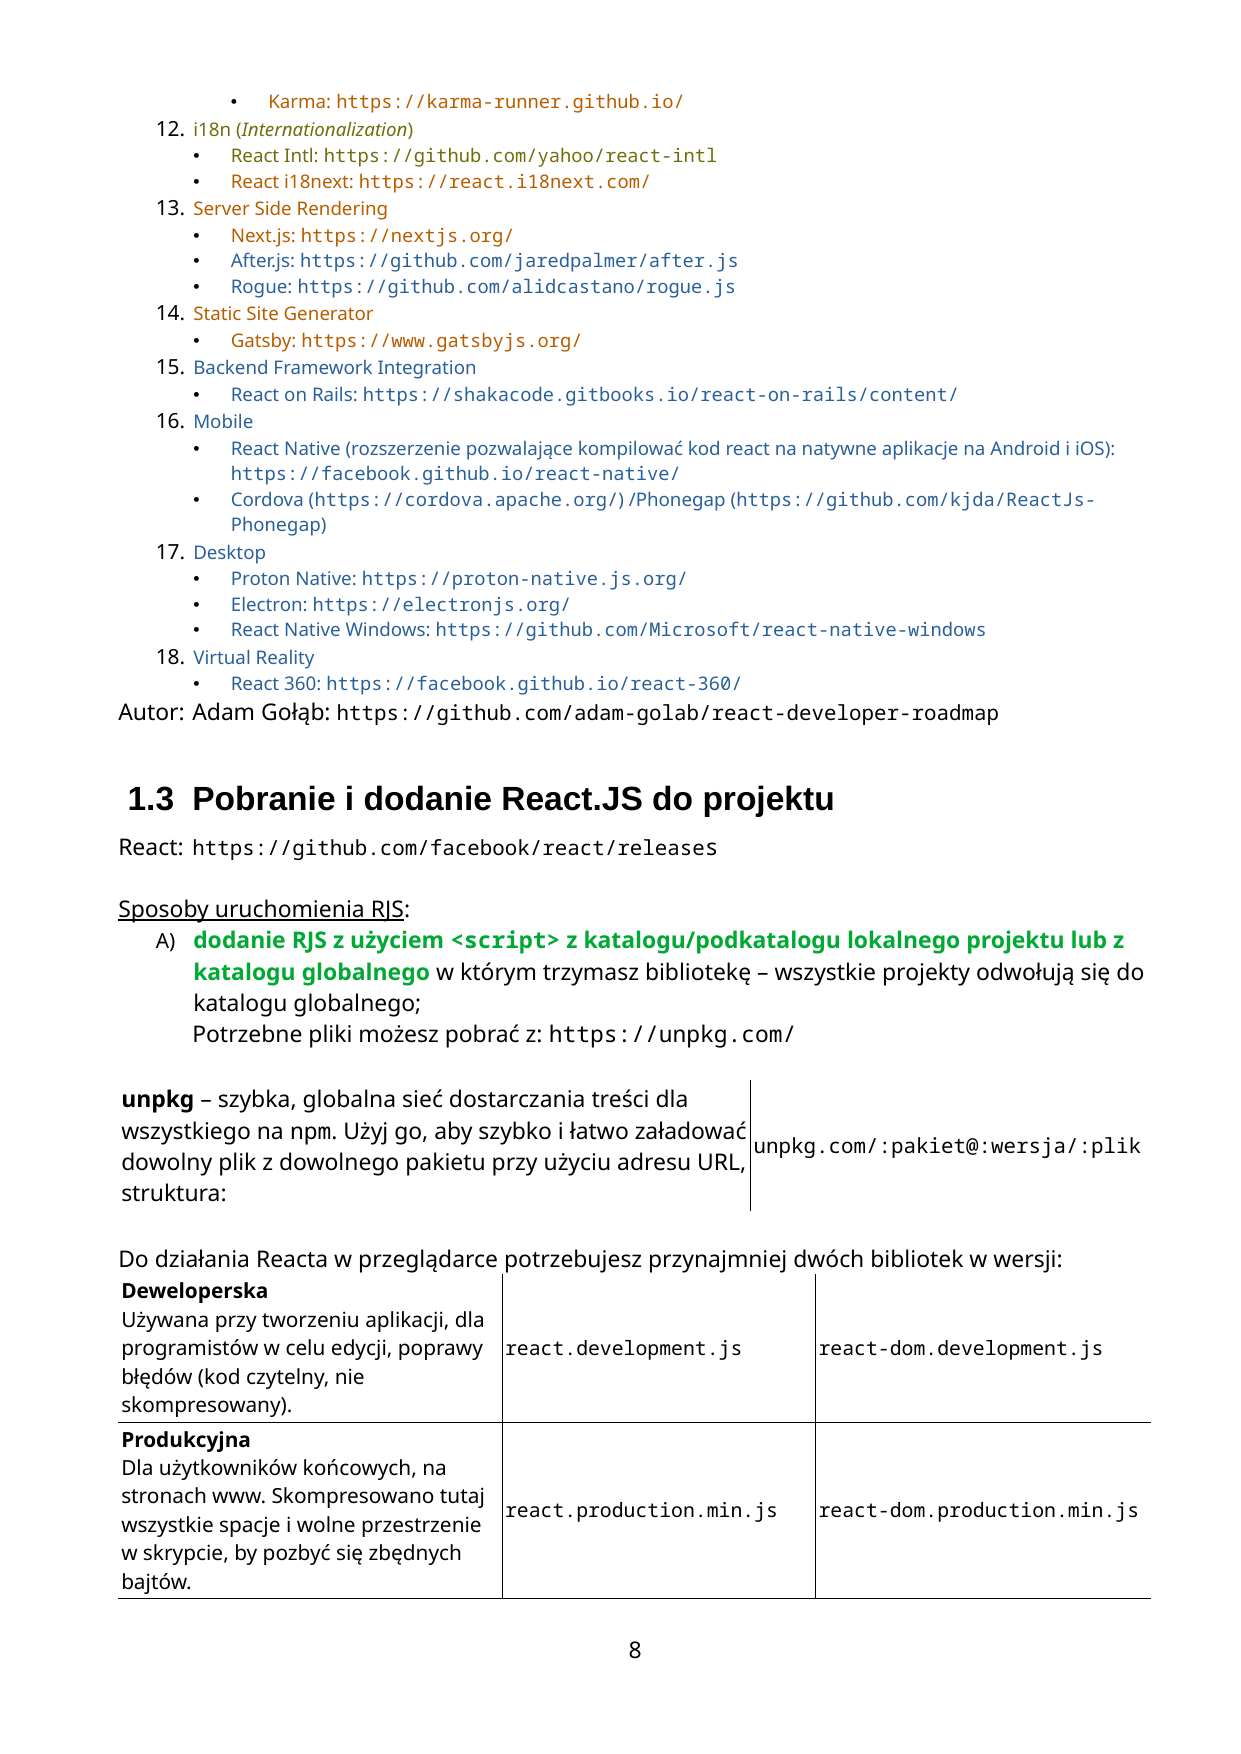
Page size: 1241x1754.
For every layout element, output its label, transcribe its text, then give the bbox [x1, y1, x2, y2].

table_header unpkg.com/:pakiet@:wersja/:plik [751, 1080, 1152, 1211]
text Autor: Adam Gołąb: https://github.com/adam-golab/react-developer-roadmap [118, 696, 1152, 727]
subtitle Pobranie i dodanie React.JS do projektu [118, 779, 1152, 818]
list React Native (rozszerzenie pozwalające kompilować kod react na natywne aplikacje na Android i iOS): https://facebook.github.io/react-native/ [193, 435, 1152, 486]
text Sposoby uruchomienia RJS: [118, 893, 1152, 924]
list Virtual Reality [156, 642, 1152, 670]
list Cordova (https://cordova.apache.org/) /Phonegap (https://github.com/kjda/ReactJs-Phonegap) [193, 486, 1152, 537]
list dodanie RJS z użyciem <script> z katalogu/podkatalogu lokalnego projektu lub z katalogu globalnego w którym trzymasz bibliotekę – wszystkie projekty odwołują się do katalogu globalnego; [156, 924, 1152, 1018]
list Mobile [156, 406, 1152, 435]
list After.js: https://github.com/jaredpalmer/after.js [193, 247, 1152, 273]
text React: https://github.com/facebook/react/releases [118, 830, 1152, 862]
list Next.js: https://nextjs.org/ [193, 222, 1152, 247]
list Gatsby: https://www.gatsbyjs.org/ [193, 327, 1152, 352]
text Potrzebne pliki możesz pobrać z: https://unpkg.com/ [118, 1018, 1152, 1049]
list Server Side Rendering [156, 193, 1152, 222]
table_header Deweloperska Używana przy tworzeniu aplikacji, dla programistów w celu edycji, poprawy błędów (kod czytelny, nie skompresowany). [118, 1274, 502, 1422]
list React on Rails: https://shakacode.gitbooks.io/react-on-rails/content/ [193, 381, 1152, 406]
list React Native Windows: https://github.com/Microsoft/react-native-windows [193, 616, 1152, 642]
list Static Site Generator [156, 298, 1152, 327]
list Rogue: https://github.com/alidcastano/rogue.js [193, 273, 1152, 298]
list React 360: https://facebook.github.io/react-360/ [193, 670, 1152, 696]
list Backend Framework Integration [156, 352, 1152, 381]
list Electron: https://electronjs.org/ [193, 591, 1152, 616]
list i18n (Internationalization) [156, 114, 1152, 142]
table_cell react.production.min.js [503, 1423, 815, 1598]
list Proton Native: https://proton-native.js.org/ [193, 565, 1152, 591]
table_cell react-dom.production.min.js [816, 1423, 1151, 1598]
list Desktop [156, 537, 1152, 565]
list React Intl: https://github.com/yahoo/react-intl [193, 142, 1152, 168]
text Do działania Reacta w przeglądarce potrzebujesz przynajmniej dwóch bibliotek w wersji: [118, 1242, 1152, 1274]
table_header unpkg – szybka, globalna sieć dostarczania treści dla wszystkiego na npm. Użyj go, aby szybko i łatwo załadować dowolny plik z dowolnego pakietu przy użyciu adresu URL, struktura: [118, 1080, 750, 1211]
table_header react-dom.development.js [816, 1274, 1151, 1422]
list React i18next: https://react.i18next.com/ [193, 168, 1152, 193]
table_cell Produkcyjna Dla użytkowników końcowych, na stronach www. Skompresowano tutaj wszystkie spacje i wolne przestrzenie w skrypcie, by pozbyć się zbędnych bajtów. [118, 1423, 502, 1598]
list Karma: https://karma-runner.github.io/ [231, 88, 1152, 114]
table_header react.development.js [503, 1274, 815, 1422]
